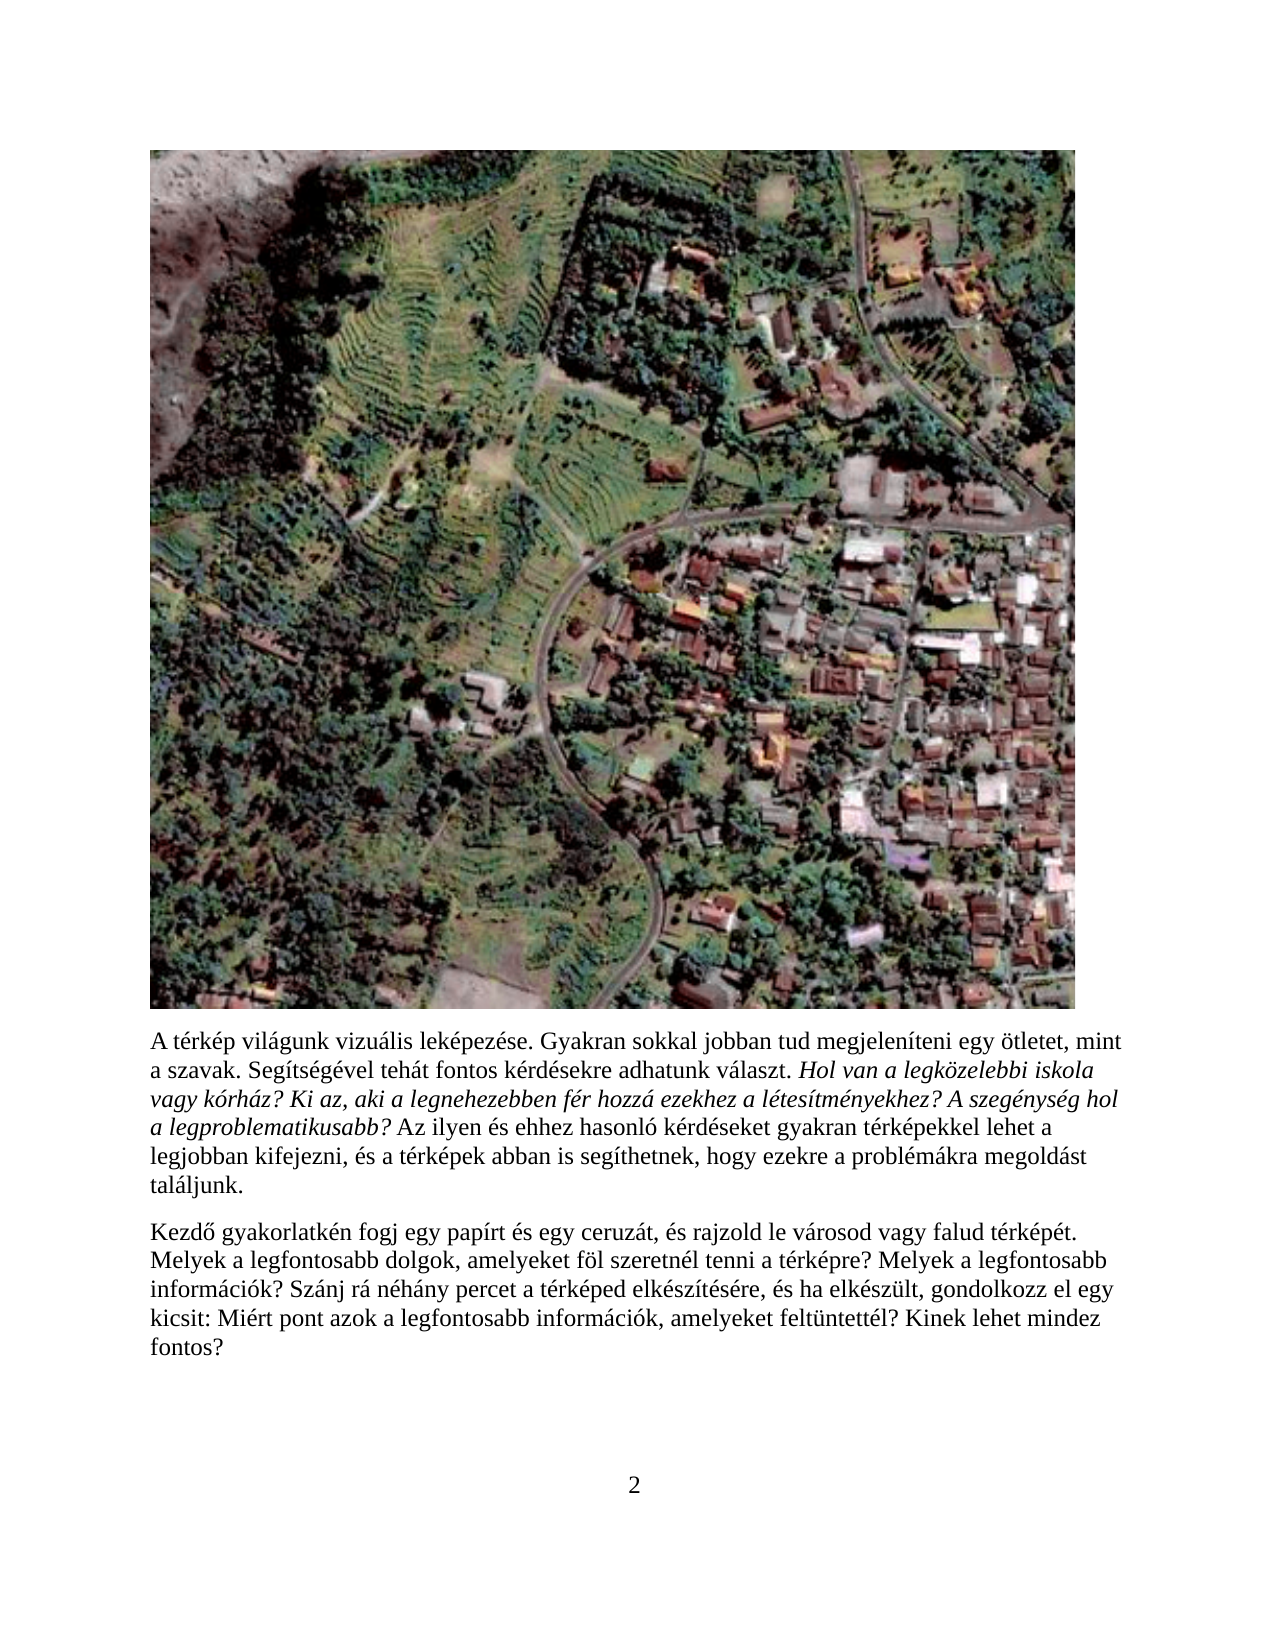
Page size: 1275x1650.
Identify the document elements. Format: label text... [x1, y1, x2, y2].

picture [150, 150, 1075, 1009]
text Kezdő gyakorlatkén fogj egy papírt és egy ceruzát, és rajzold le városod vagy falud térképét. Melyek a legfontosabb dolgok, amelyeket föl szeretnél tenni a térképre? Melyek a legfontosabb információk? Szánj rá néhány percet a térképed elkészítésére, és ha elkészült, gondolkozz el egy kicsit: Miért pont azok a legfontosabb információk, amelyeket feltüntettél? Kinek lehet mindez fontos? [150, 1217, 1125, 1360]
text A térkép világunk vizuális leképezése. Gyakran sokkal jobban tud megjeleníteni egy ötletet, mint a szavak. Segítségével tehát fontos kérdésekre adhatunk választ. Hol van a legközelebbi iskola vagy kórház? Ki az, aki a legnehezebben fér hozzá ezekhez a létesítményekhez? A szegénység hol a legproblematikusabb? Az ilyen és ehhez hasonló kérdéseket gyakran térképekkel lehet a legjobban kifejezni, és a térképek abban is segíthetnek, hogy ezekre a problémákra megoldást találjunk. [150, 1026, 1125, 1199]
